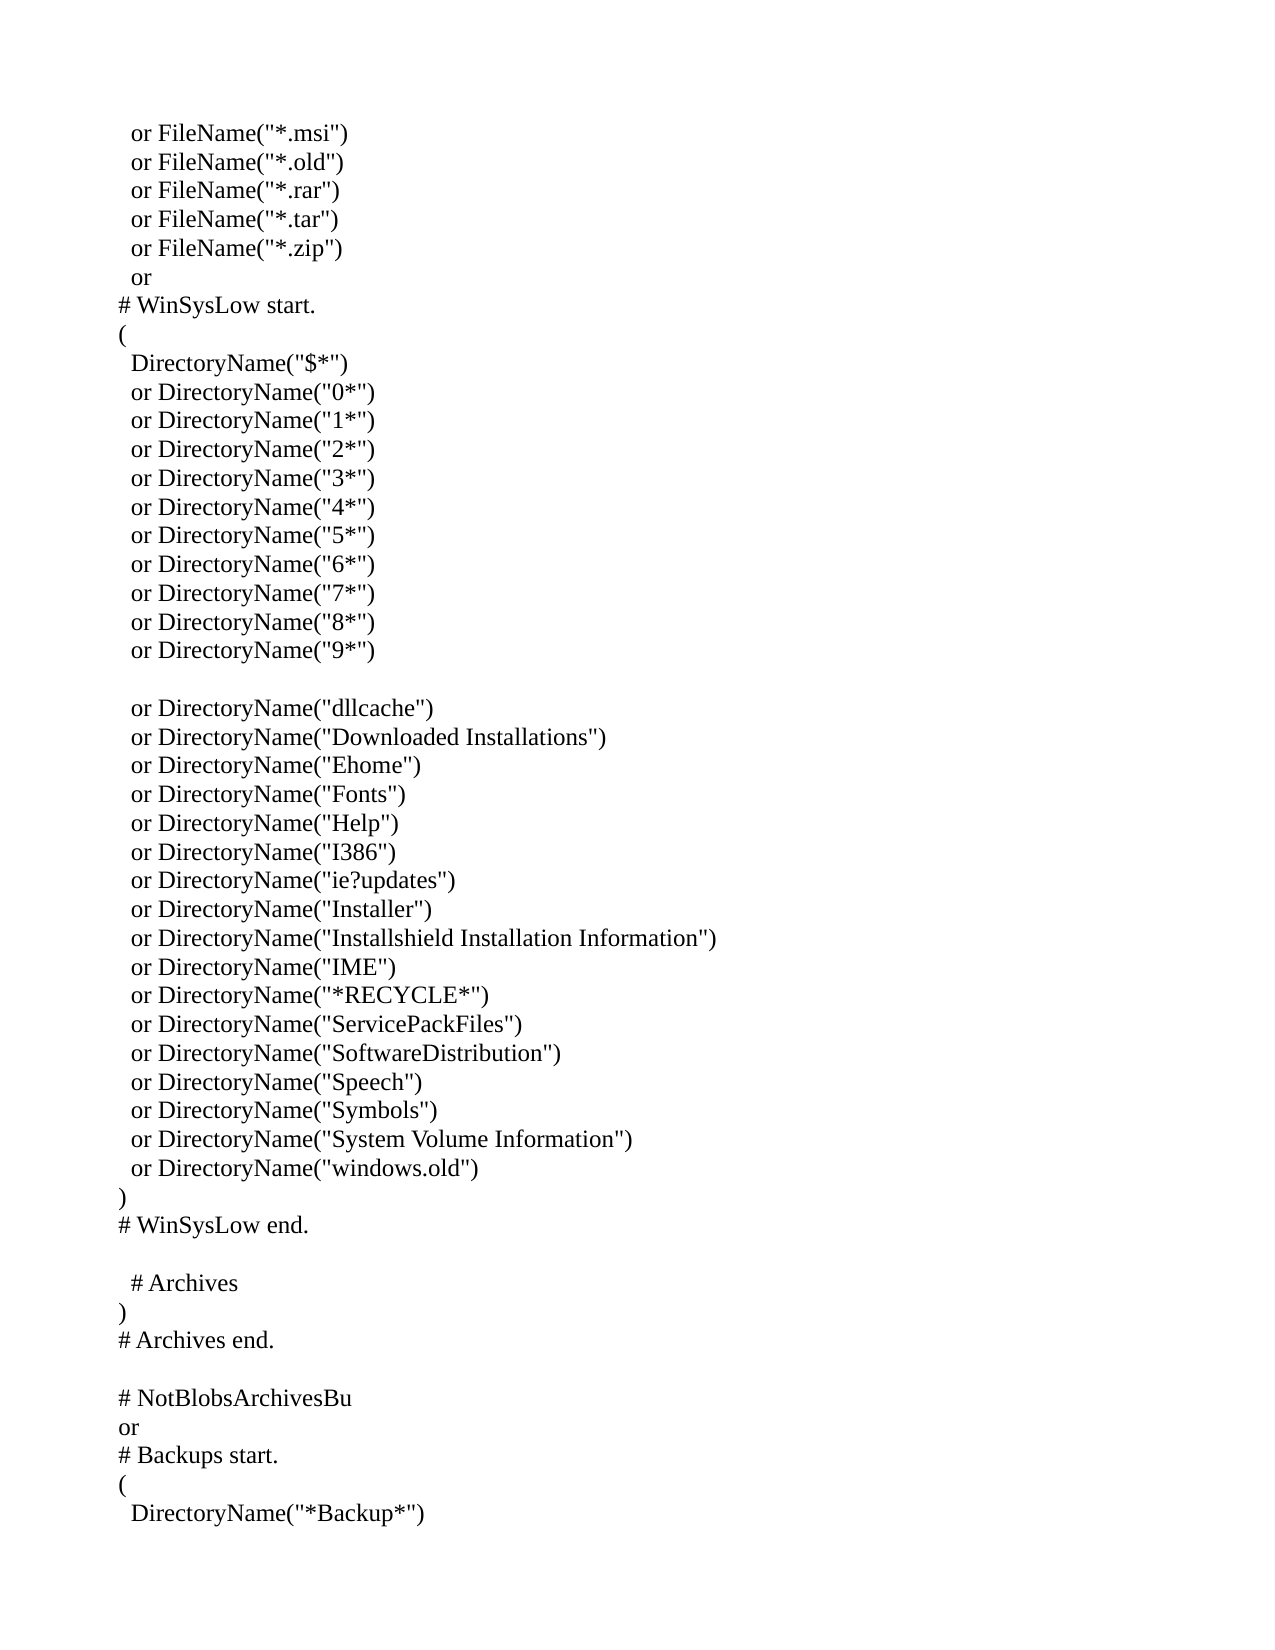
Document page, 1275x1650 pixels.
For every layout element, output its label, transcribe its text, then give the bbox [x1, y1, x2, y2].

text or DirectoryName("windows.old") [118, 1153, 1157, 1182]
text # Archives [118, 1268, 1157, 1297]
text or DirectoryName("0*") [118, 377, 1157, 406]
text # Backups start. [118, 1441, 1157, 1469]
text or DirectoryName("ie?updates") [118, 866, 1157, 894]
text or FileName("*.rar") [118, 176, 1157, 204]
text or FileName("*.old") [118, 147, 1157, 176]
text DirectoryName("*Backup*") [118, 1498, 1157, 1527]
text or DirectoryName("I386") [118, 837, 1157, 866]
text or DirectoryName("Installshield Installation Information") [118, 923, 1157, 952]
text or DirectoryName("9*") [118, 636, 1157, 664]
text or DirectoryName("Downloaded Installations") [118, 722, 1157, 751]
text or DirectoryName("5*") [118, 521, 1157, 549]
text or DirectoryName("3*") [118, 463, 1157, 492]
text or DirectoryName("Ehome") [118, 751, 1157, 779]
text or DirectoryName("2*") [118, 434, 1157, 463]
text or DirectoryName("*RECYCLE*") [118, 981, 1157, 1009]
text or DirectoryName("Speech") [118, 1067, 1157, 1096]
text or DirectoryName("IME") [118, 952, 1157, 981]
text or DirectoryName("Symbols") [118, 1096, 1157, 1124]
text or FileName("*.zip") [118, 233, 1157, 262]
text or DirectoryName("8*") [118, 607, 1157, 636]
text # Archives end. [118, 1326, 1157, 1354]
text or FileName("*.tar") [118, 204, 1157, 233]
text or DirectoryName("4*") [118, 492, 1157, 521]
text DirectoryName("$*") [118, 348, 1157, 377]
text ( [118, 1469, 1157, 1498]
text or DirectoryName("dllcache") [118, 693, 1157, 722]
text or DirectoryName("ServicePackFiles") [118, 1009, 1157, 1038]
text ( [118, 319, 1157, 348]
text or FileName("*.msi") [118, 118, 1157, 147]
text # NotBlobsArchivesBu [118, 1383, 1157, 1412]
text or DirectoryName("Installer") [118, 894, 1157, 923]
text or DirectoryName("Help") [118, 808, 1157, 837]
text or DirectoryName("7*") [118, 578, 1157, 607]
text ) [118, 1182, 1157, 1211]
text ) [118, 1297, 1157, 1326]
text or [118, 1412, 1157, 1441]
text or DirectoryName("1*") [118, 406, 1157, 434]
text or DirectoryName("6*") [118, 549, 1157, 578]
text # WinSysLow end. [118, 1211, 1157, 1239]
text or [118, 262, 1157, 291]
text or DirectoryName("SoftwareDistribution") [118, 1038, 1157, 1067]
text # WinSysLow start. [118, 291, 1157, 319]
text or DirectoryName("System Volume Information") [118, 1124, 1157, 1153]
text or DirectoryName("Fonts") [118, 779, 1157, 808]
